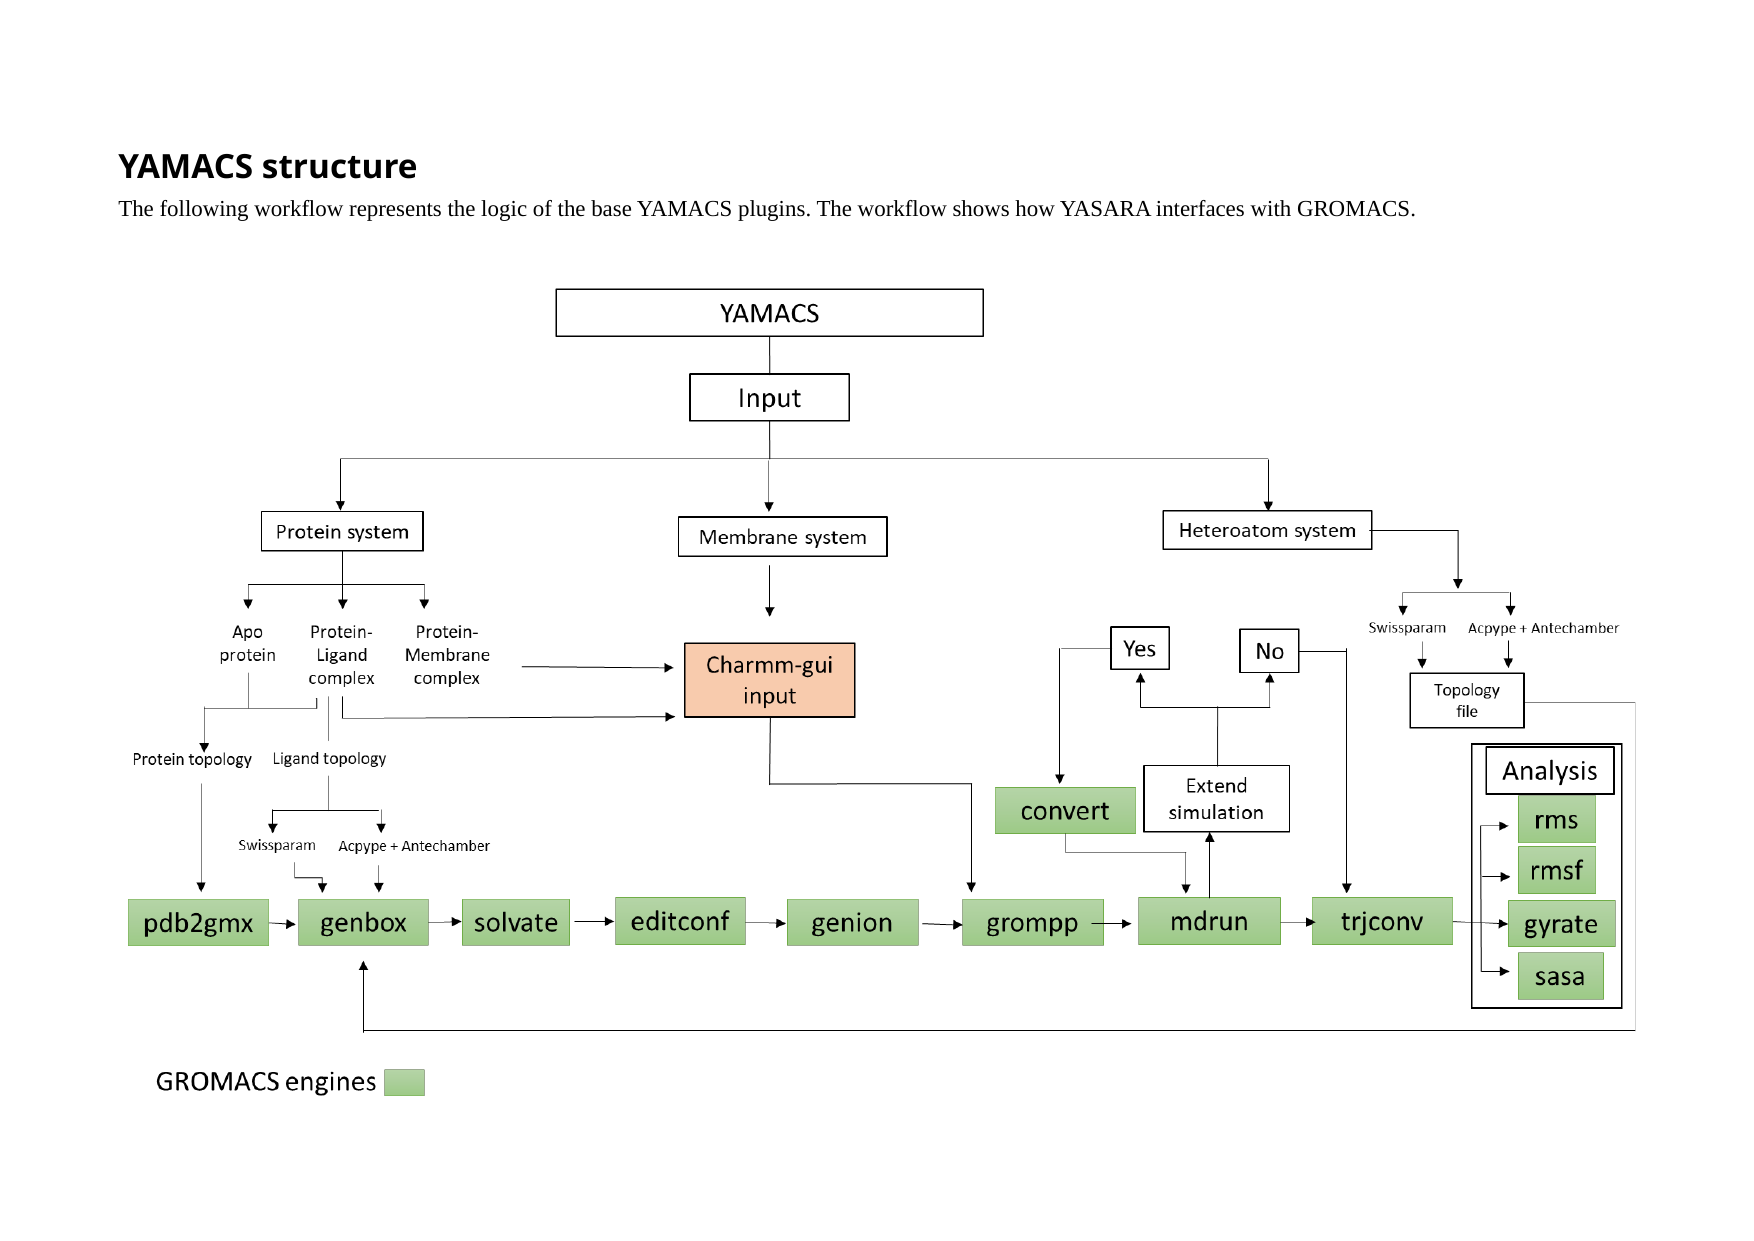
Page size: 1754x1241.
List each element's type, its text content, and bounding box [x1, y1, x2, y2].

subtitle YAMACS structure [118, 143, 1636, 188]
text The following workflow represents the logic of the base YAMACS plugins. The workflow shows how YASARA interfaces with GROMACS. [118, 195, 1636, 221]
